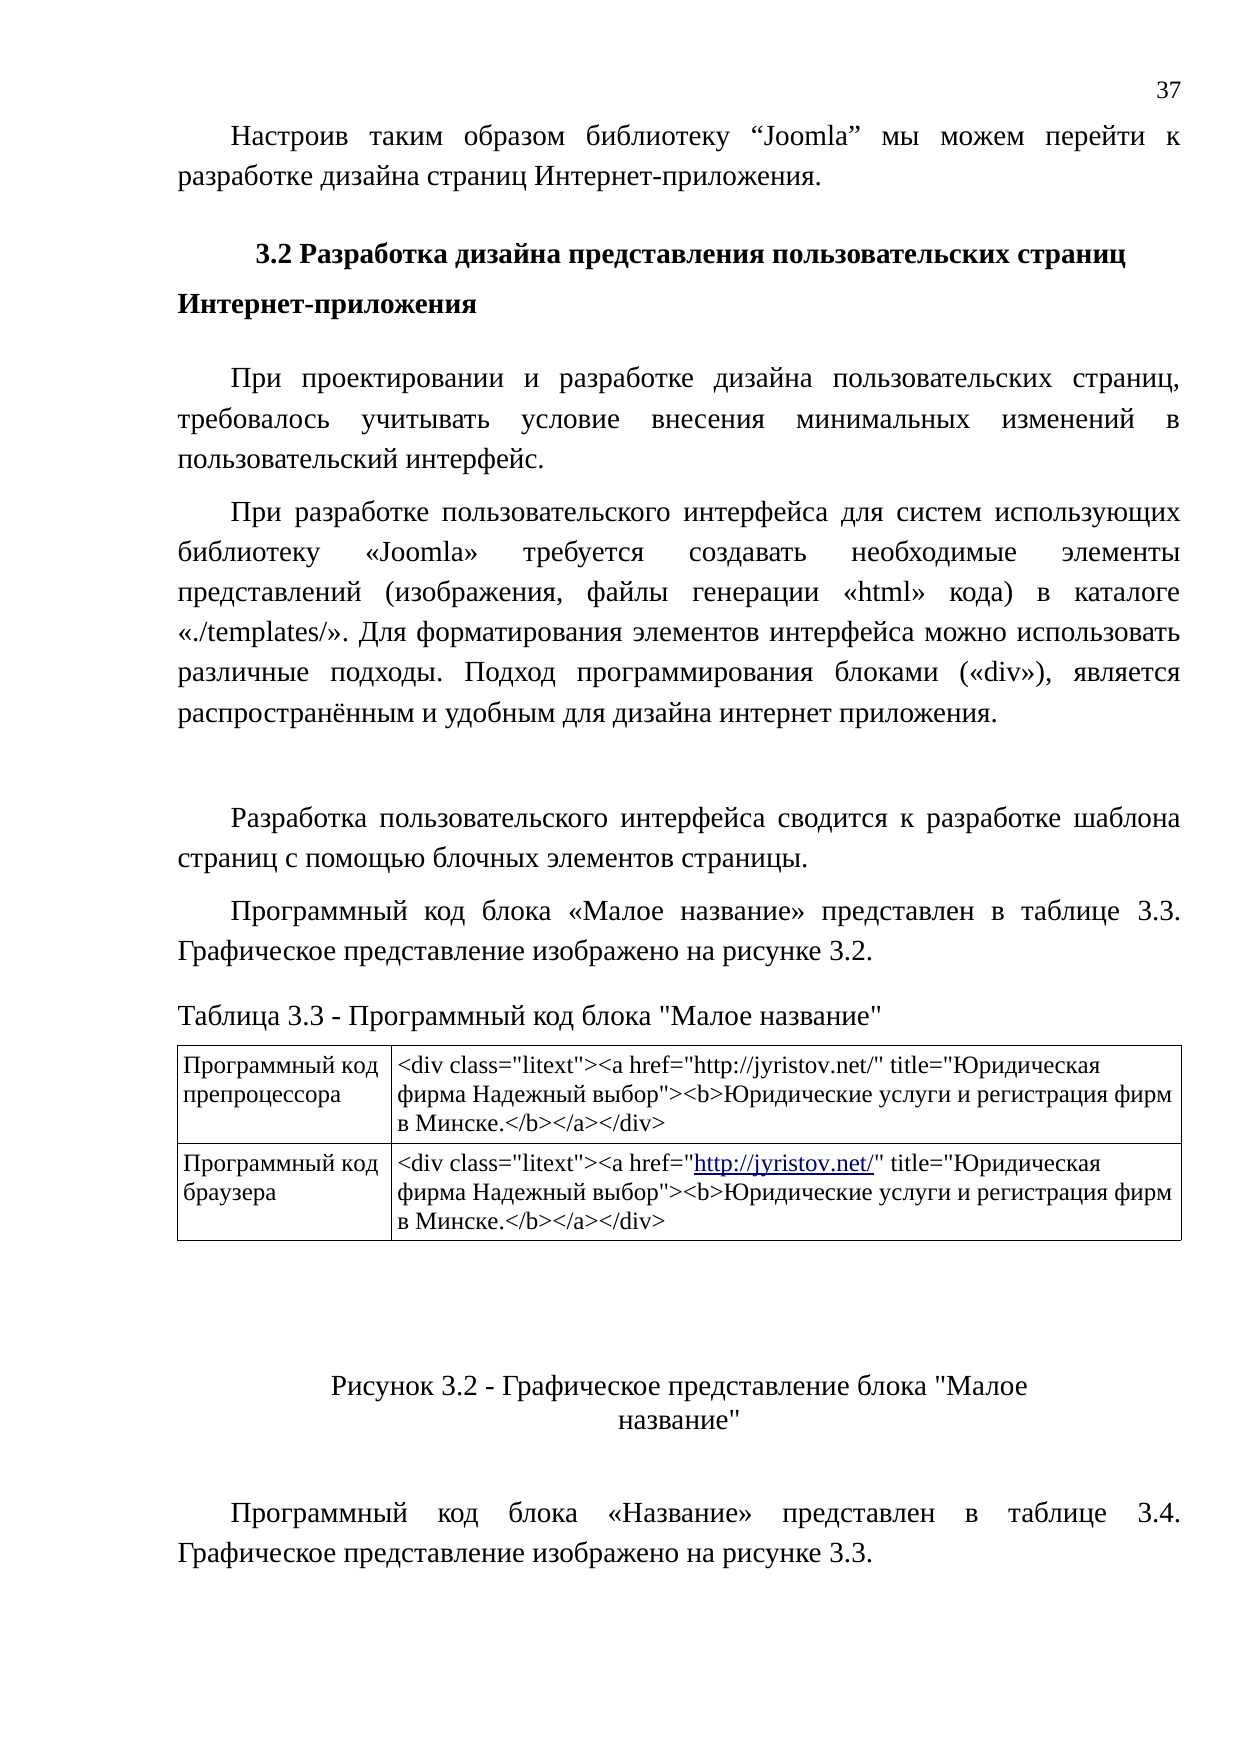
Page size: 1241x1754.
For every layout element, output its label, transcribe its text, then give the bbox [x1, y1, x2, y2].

text При проектировании и разработке дизайна пользовательских страниц, требовалось учитывать условие внесения минимальных изменений в пользовательский интерфейс. [177, 361, 1181, 474]
text Программный код блока «Название» представлен в таблице 3.4. Графическое представление изображено на рисунке 3.3. [177, 1495, 1181, 1569]
table_cell <div class="litext"><a href="http://jyristov.net/" title="Юридическая фирма Надежный выбор"><b>Юридические услуги и регистрация фирм в Минске.</b></a></div> [392, 1144, 1181, 1240]
text Рисунок 3.2 - Графическое представление блока "Малое название" [312, 1308, 1046, 1436]
text Разработка пользовательского интерфейса сводится к разработке шаблона страниц с помощью блочных элементов страницы. [177, 800, 1181, 874]
table_cell Программный код браузера [178, 1144, 391, 1240]
text Настроив таким образом библиотеку “Joomla” мы можем перейти к разработке дизайна страниц Интернет-приложения. [177, 118, 1181, 192]
table_header Программный код препроцессора [178, 1046, 391, 1142]
text Таблица 3.3 - Программный код блока "Малое название" [177, 998, 1181, 1032]
text Программный код блока «Малое название» представлен в таблице 3.3. Графическое представление изображено на рисунке 3.2. [177, 893, 1181, 967]
table_header <div class="litext"><a href="http://jyristov.net/" title="Юридическая фирма Надежный выбор"><b>Юридические услуги и регистрация фирм в Минске.</b></a></div> [392, 1046, 1181, 1142]
text При разработке пользовательского интерфейса для систем использующих библиотеку «Joomla» требуется создавать необходимые элементы представлений (изображения, файлы генерации «html» кода) в каталоге «./templates/». Для форматирования элементов интерфейса можно использовать различные подходы. Подход программирования блоками («div»), является распространённым и удобным для дизайна интернет приложения. [177, 494, 1181, 728]
subtitle Разработка дизайна представления пользовательских страниц Интернет-приложения [177, 236, 1181, 320]
